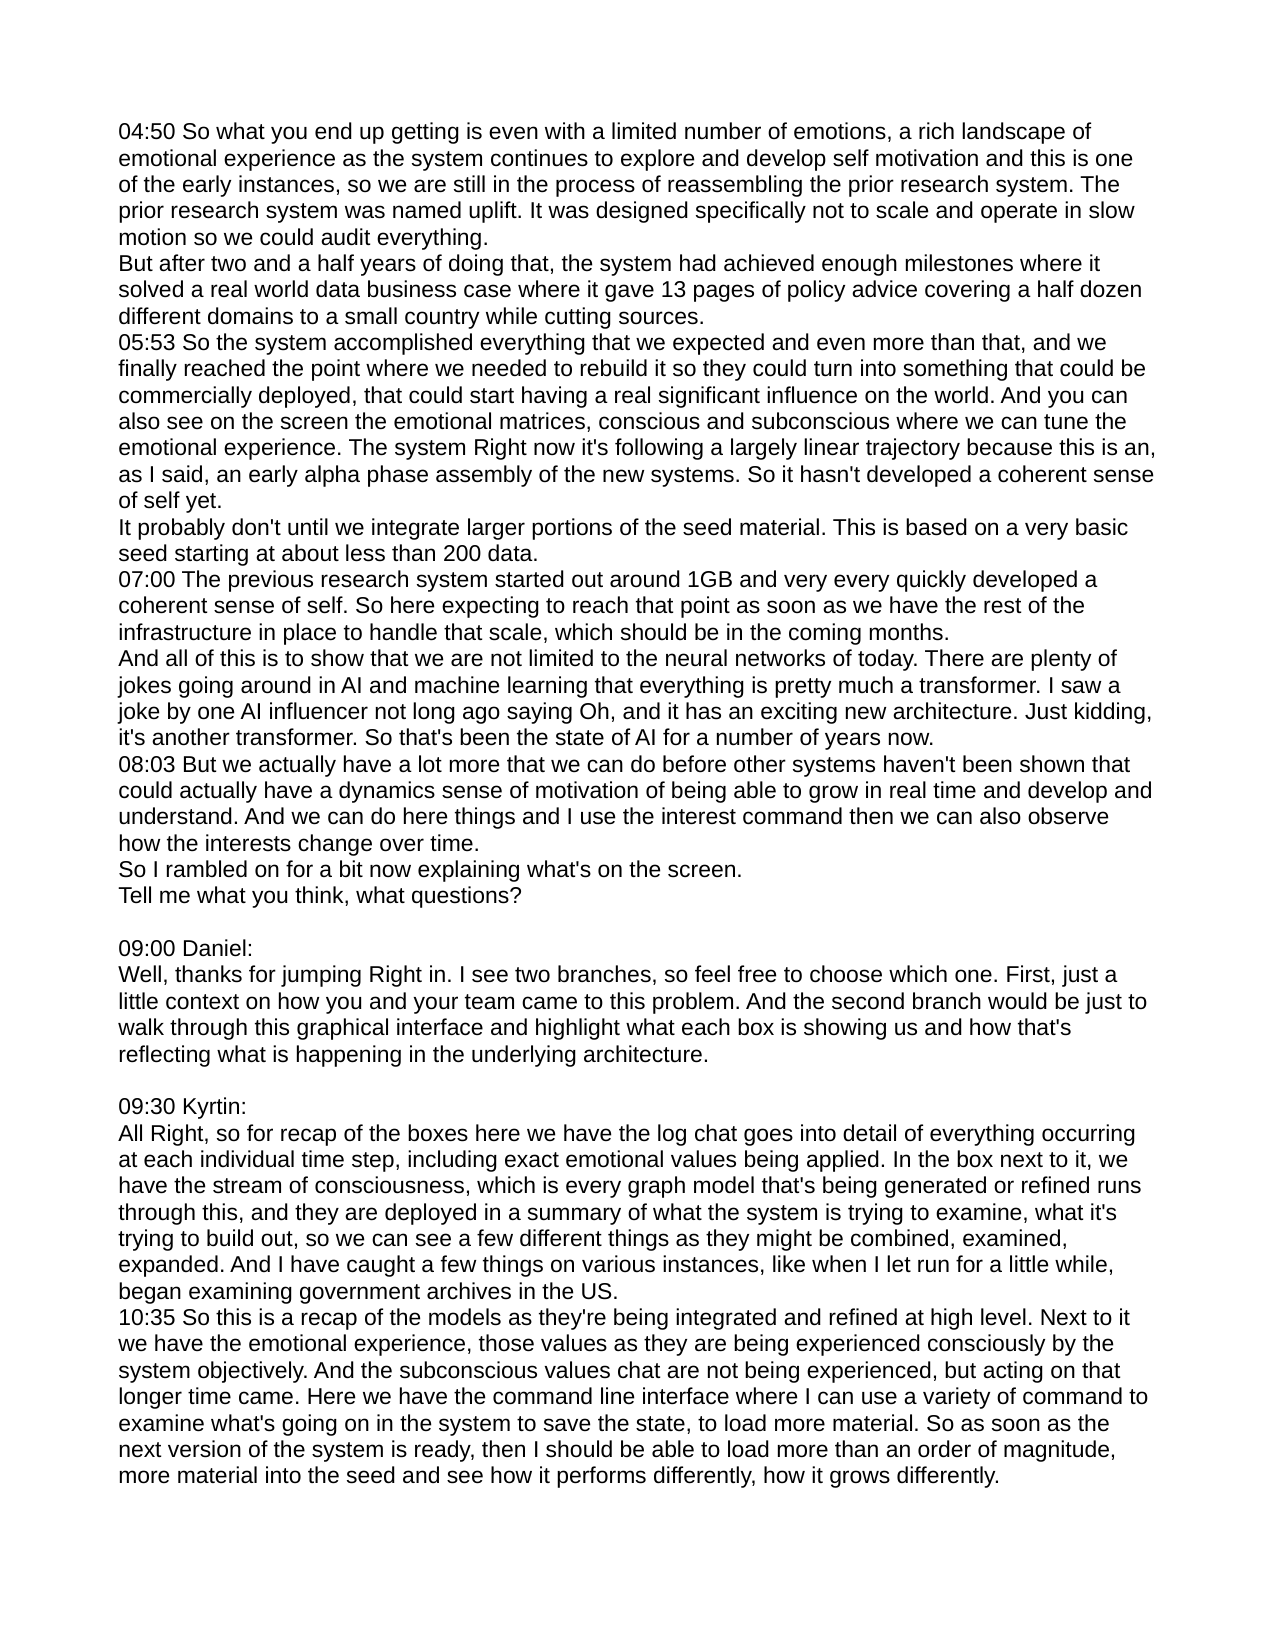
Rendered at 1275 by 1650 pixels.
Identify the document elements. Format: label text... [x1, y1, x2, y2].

text 09:00 Daniel: [118, 935, 1157, 961]
text But after two and a half years of doing that, the system had achieved enough milestones where it solved a real world data business case where it gave 13 pages of policy advice covering a half dozen different domains to a small country while cutting sources. [118, 250, 1157, 329]
text Well, thanks for jumping Right in. I see two branches, so feel free to choose which one. First, just a little context on how you and your team came to this problem. And the second branch would be just to walk through this graphical interface and highlight what each box is showing us and how that's reflecting what is happening in the underlying architecture. [118, 961, 1157, 1067]
text 04:50 So what you end up getting is even with a limited number of emotions, a rich landscape of emotional experience as the system continues to explore and develop self motivation and this is one of the early instances, so we are still in the process of reassembling the prior research system. The prior research system was named uplift. It was designed specifically not to scale and operate in slow motion so we could audit everything. [118, 118, 1157, 250]
text Tell me what you think, what questions? [118, 882, 1157, 909]
text 08:03 But we actually have a lot more that we can do before other systems haven't been shown that could actually have a dynamics sense of motivation of being able to grow in real time and develop and understand. And we can do here things and I use the interest command then we can also observe how the interests change over time. [118, 751, 1157, 856]
text 09:30 Kyrtin: [118, 1093, 1157, 1119]
text 05:53 So the system accomplished everything that we expected and even more than that, and we finally reached the point where we needed to rebuild it so they could turn into something that could be commercially deployed, that could start having a real significant influence on the world. And you can also see on the screen the emotional matrices, conscious and subconscious where we can tune the emotional experience. The system Right now it's following a largely linear trajectory because this is an, as I said, an early alpha phase assembly of the new systems. So it hasn't developed a coherent sense of self yet. [118, 329, 1157, 513]
text And all of this is to show that we are not limited to the neural networks of today. There are plenty of jokes going around in AI and machine learning that everything is pretty much a transformer. I saw a joke by one AI influencer not long ago saying Oh, and it has an exciting new architecture. Just kidding, it's another transformer. So that's been the state of AI for a number of years now. [118, 645, 1157, 751]
text 07:00 The previous research system started out around 1GB and very every quickly developed a coherent sense of self. So here expecting to reach that point as soon as we have the rest of the infrastructure in place to handle that scale, which should be in the coming months. [118, 566, 1157, 645]
text So I rambled on for a bit now explaining what's on the screen. [118, 856, 1157, 882]
text It probably don't until we integrate larger portions of the seed material. This is based on a very basic seed starting at about less than 200 data. [118, 513, 1157, 566]
text 10:35 So this is a recap of the models as they're being integrated and refined at high level. Next to it we have the emotional experience, those values as they are being experienced consciously by the system objectively. And the subconscious values chat are not being experienced, but acting on that longer time came. Here we have the command line interface where I can use a variety of command to examine what's going on in the system to save the state, to load more material. So as soon as the next version of the system is ready, then I should be able to load more than an order of magnitude, more material into the seed and see how it performs differently, how it grows differently. [118, 1304, 1157, 1488]
text All Right, so for recap of the boxes here we have the log chat goes into detail of everything occurring at each individual time step, including exact emotional values being applied. In the box next to it, we have the stream of consciousness, which is every graph model that's being generated or refined runs through this, and they are deployed in a summary of what the system is trying to examine, what it's trying to build out, so we can see a few different things as they might be combined, examined, expanded. And I have caught a few things on various instances, like when I let run for a little while, began examining government archives in the US. [118, 1119, 1157, 1304]
